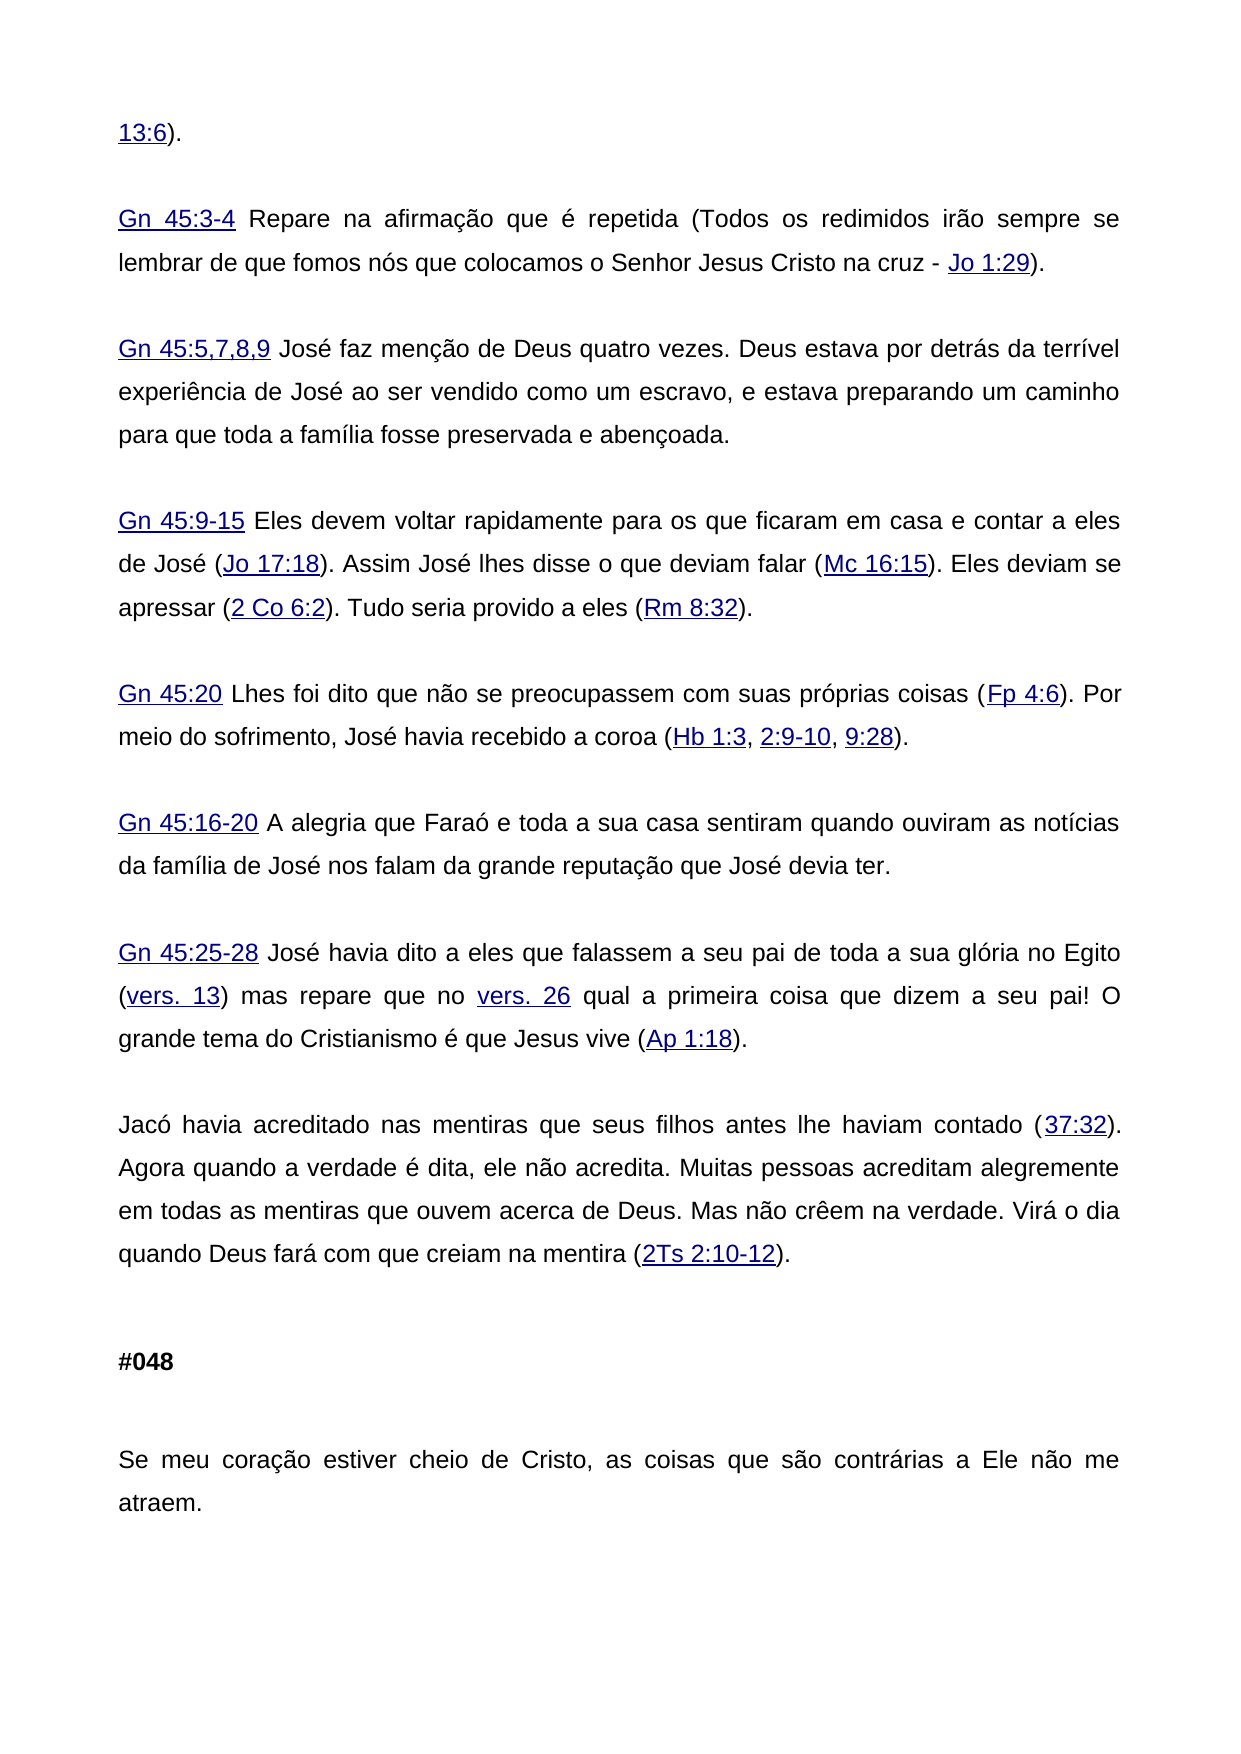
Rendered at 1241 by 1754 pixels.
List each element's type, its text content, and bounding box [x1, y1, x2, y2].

text Gn 45:16-20 A alegria que Faraó e toda a sua casa sentiram quando ouviram as notícias da família de José nos falam da grande reputação que José devia ter. [118, 808, 1122, 880]
text Gn 45:9-15 Eles devem voltar rapidamente para os que ficaram em casa e contar a eles de José (Jo 17:18). Assim José lhes disse o que deviam falar (Mc 16:15). Eles deviam se apressar (2 Co 6:2). Tudo seria provido a eles (Rm 8:32). [118, 506, 1122, 621]
text Gn 45:3-4 Repare na afirmação que é repetida (Todos os redimidos irão sempre se lembrar de que fomos nós que colocamos o Senhor Jesus Cristo na cruz - Jo 1:29). [118, 204, 1122, 276]
text Se meu coração estiver cheio de Cristo, as coisas que são contrárias a Ele não me atraem. [118, 1445, 1122, 1517]
text Jacó havia acreditado nas mentiras que seus filhos antes lhe haviam contado (37:32). Agora quando a verdade é dita, ele não acredita. Muitas pessoas acreditam alegremente em todas as mentiras que ouvem acerca de Deus. Mas não crêem na verdade. Virá o dia quando Deus fará com que creiam na mentira (2Ts 2:10-12). [118, 1110, 1122, 1268]
text Gn 45:25-28 José havia dito a eles que falassem a seu pai de toda a sua glória no Egito (vers. 13) mas repare que no vers. 26 qual a primeira coisa que dizem a seu pai! O grande tema do Cristianismo é que Jesus vive (Ap 1:18). [118, 937, 1122, 1052]
subtitle #048 [118, 1346, 1122, 1375]
text 13:6). [118, 118, 1122, 147]
text Gn 45:5,7,8,9 José faz menção de Deus quatro vezes. Deus estava por detrás da terrível experiência de José ao ser vendido como um escravo, e estava preparando um caminho para que toda a família fosse preservada e abençoada. [118, 334, 1122, 449]
text Gn 45:20 Lhes foi dito que não se preocupassem com suas próprias coisas (Fp 4:6). Por meio do sofrimento, José havia recebido a coroa (Hb 1:3, 2:9-10, 9:28). [118, 679, 1122, 751]
